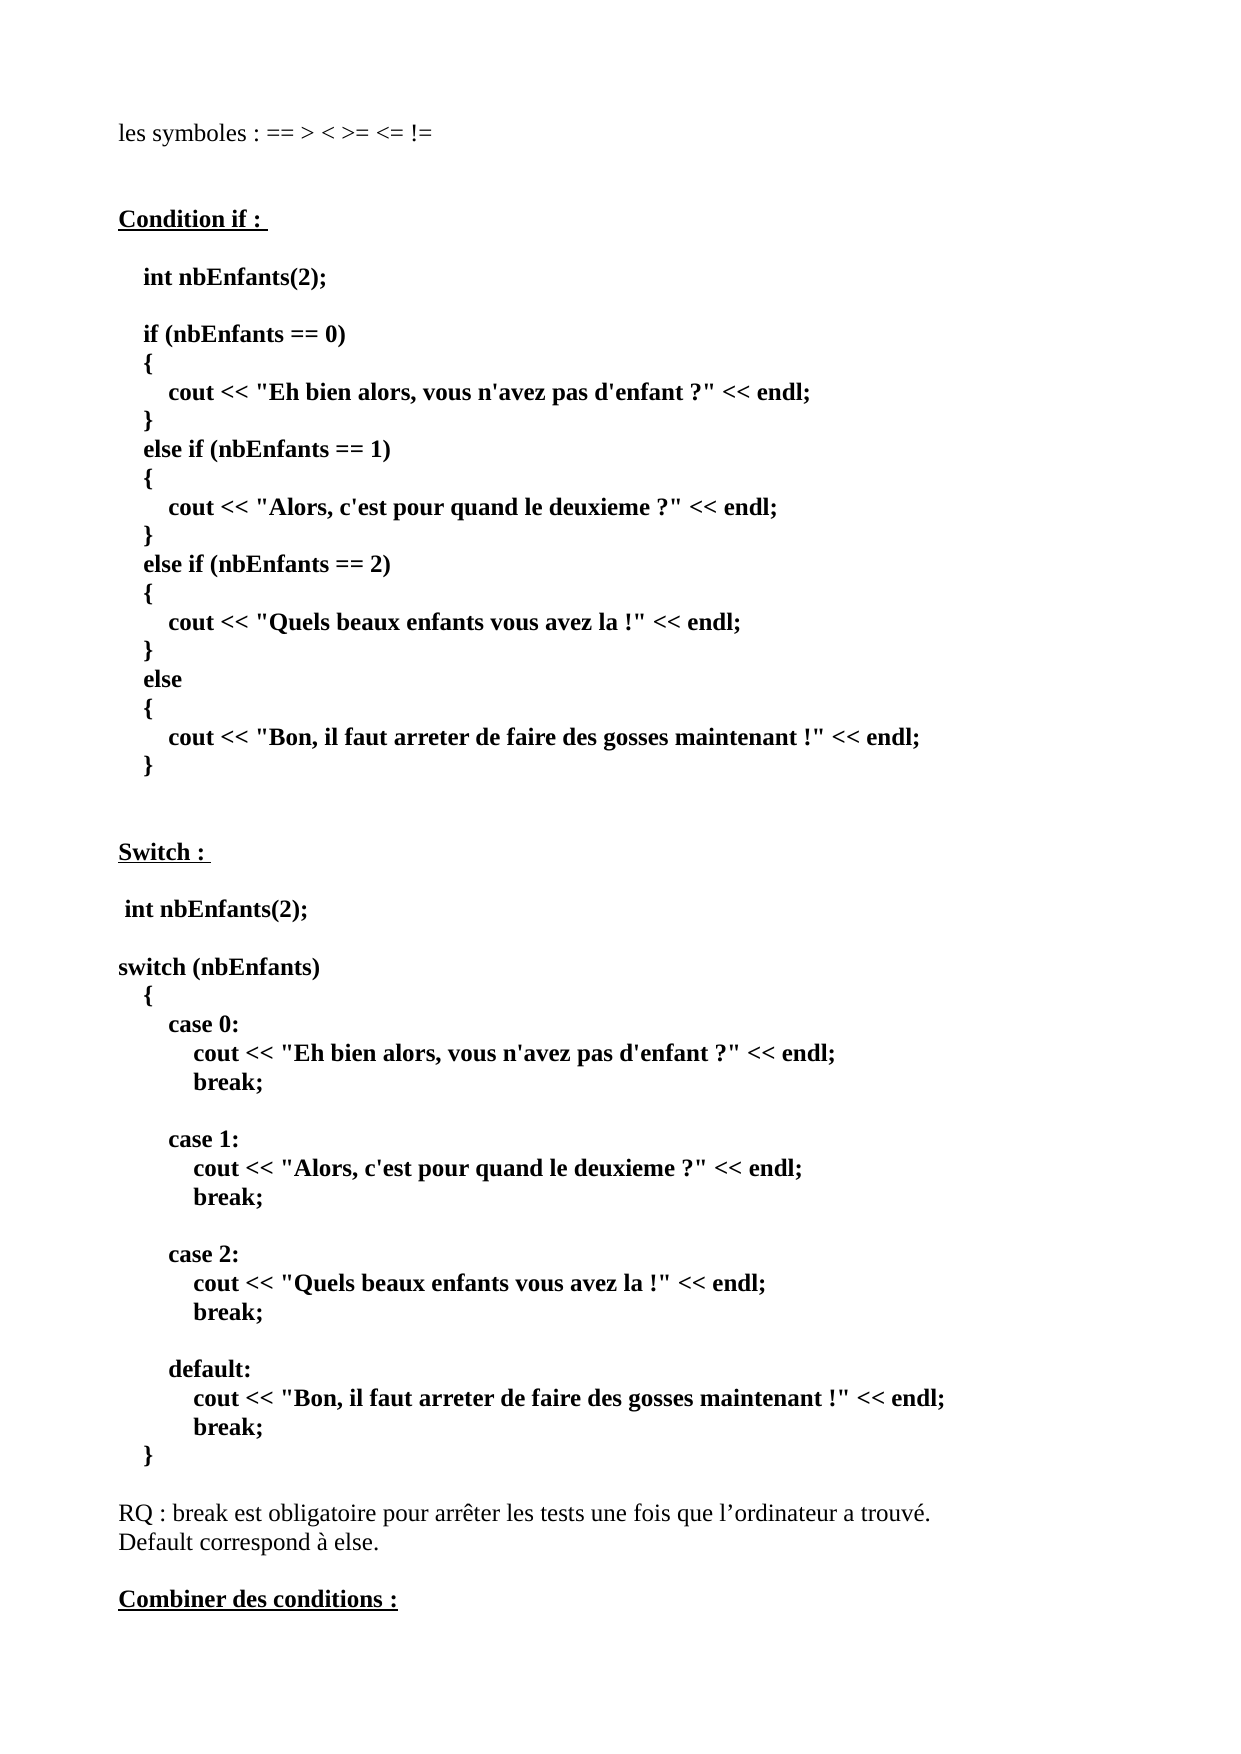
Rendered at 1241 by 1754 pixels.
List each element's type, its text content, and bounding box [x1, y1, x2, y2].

text { [118, 348, 1122, 377]
text } [118, 521, 1122, 549]
text { [118, 981, 1122, 1009]
text } [118, 751, 1122, 779]
text cout << "Bon, il faut arreter de faire des gosses maintenant !" << endl; [118, 722, 1122, 751]
text } [118, 636, 1122, 664]
text cout << "Bon, il faut arreter de faire des gosses maintenant !" << endl; [118, 1383, 1122, 1412]
text { [118, 463, 1122, 492]
text cout << "Quels beaux enfants vous avez la !" << endl; [118, 607, 1122, 636]
text Default correspond à else. [118, 1527, 1122, 1556]
text if (nbEnfants == 0) [118, 319, 1122, 348]
text cout << "Quels beaux enfants vous avez la !" << endl; [118, 1268, 1122, 1297]
text break; [118, 1067, 1122, 1096]
text les symboles : == > < >= <= != [118, 118, 1122, 147]
text cout << "Eh bien alors, vous n'avez pas d'enfant ?" << endl; [118, 1038, 1122, 1067]
text default: [118, 1354, 1122, 1383]
text case 0: [118, 1009, 1122, 1038]
text else if (nbEnfants == 2) [118, 549, 1122, 578]
text Switch : [118, 837, 1122, 866]
text break; [118, 1412, 1122, 1441]
text cout << "Alors, c'est pour quand le deuxieme ?" << endl; [118, 492, 1122, 521]
text Combiner des conditions : [118, 1584, 1122, 1613]
text { [118, 693, 1122, 722]
text break; [118, 1182, 1122, 1211]
text cout << "Eh bien alors, vous n'avez pas d'enfant ?" << endl; [118, 377, 1122, 406]
text case 1: [118, 1124, 1122, 1153]
text int nbEnfants(2); [118, 894, 1122, 923]
text case 2: [118, 1239, 1122, 1268]
text else [118, 664, 1122, 693]
text RQ : break est obligatoire pour arrêter les tests une fois que l’ordinateur a trouvé. [118, 1498, 1122, 1527]
text switch (nbEnfants) [118, 952, 1122, 981]
text int nbEnfants(2); [118, 262, 1122, 291]
text } [118, 406, 1122, 434]
text } [118, 1441, 1122, 1469]
text break; [118, 1297, 1122, 1326]
text { [118, 578, 1122, 607]
text else if (nbEnfants == 1) [118, 434, 1122, 463]
text Condition if : [118, 204, 1122, 233]
text cout << "Alors, c'est pour quand le deuxieme ?" << endl; [118, 1153, 1122, 1182]
